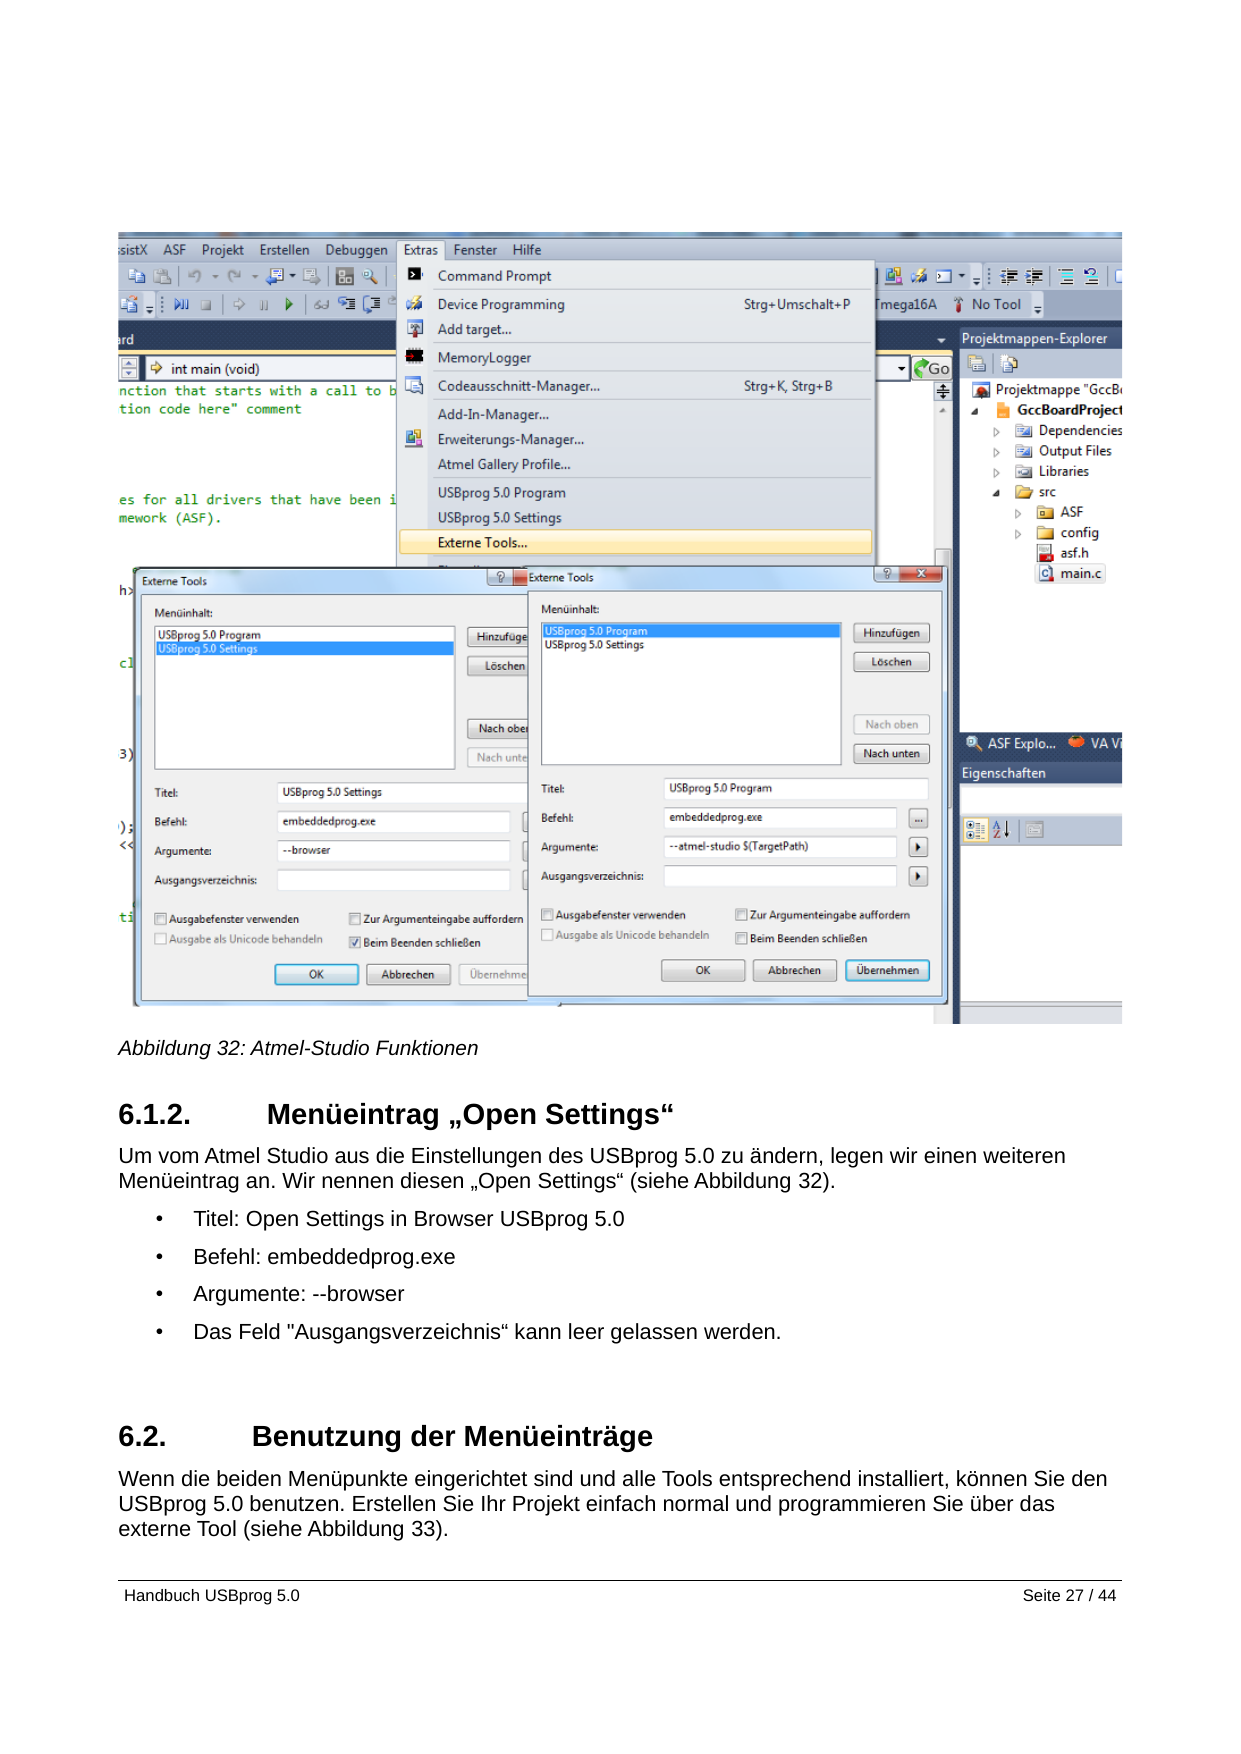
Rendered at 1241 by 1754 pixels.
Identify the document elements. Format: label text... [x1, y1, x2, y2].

subtitle Menüeintrag „Open Settings“ [118, 1097, 1122, 1130]
text Abbildung 32: Atmel-Studio Funktionen [118, 1024, 1122, 1059]
text Um vom Atmel Studio aus die Einstellungen des USBprog 5.0 zu ändern, legen wir einen weiteren Menüeintrag an. Wir nennen diesen „Open Settings“ (siehe Abbildung 32). [118, 1143, 1122, 1193]
text Wenn die beiden Menüpunkte eingerichtet sind und alle Tools entsprechend installiert, können Sie den USBprog 5.0 benutzen. Erstellen Sie Ihr Projekt einfach normal und programmieren Sie über das externe Tool (siehe Abbildung 33). [118, 1465, 1122, 1541]
list Das Feld "Ausgangsverzeichnis“ kann leer gelassen werden. [156, 1319, 1122, 1344]
list Titel: Open Settings in Browser USBprog 5.0 [156, 1206, 1122, 1231]
picture [118, 232, 1123, 1024]
list Argumente: --browser [156, 1281, 1122, 1306]
list Befehl: embeddedprog.exe [156, 1243, 1122, 1269]
subtitle Benutzung der Menüeinträge [118, 1419, 1122, 1453]
